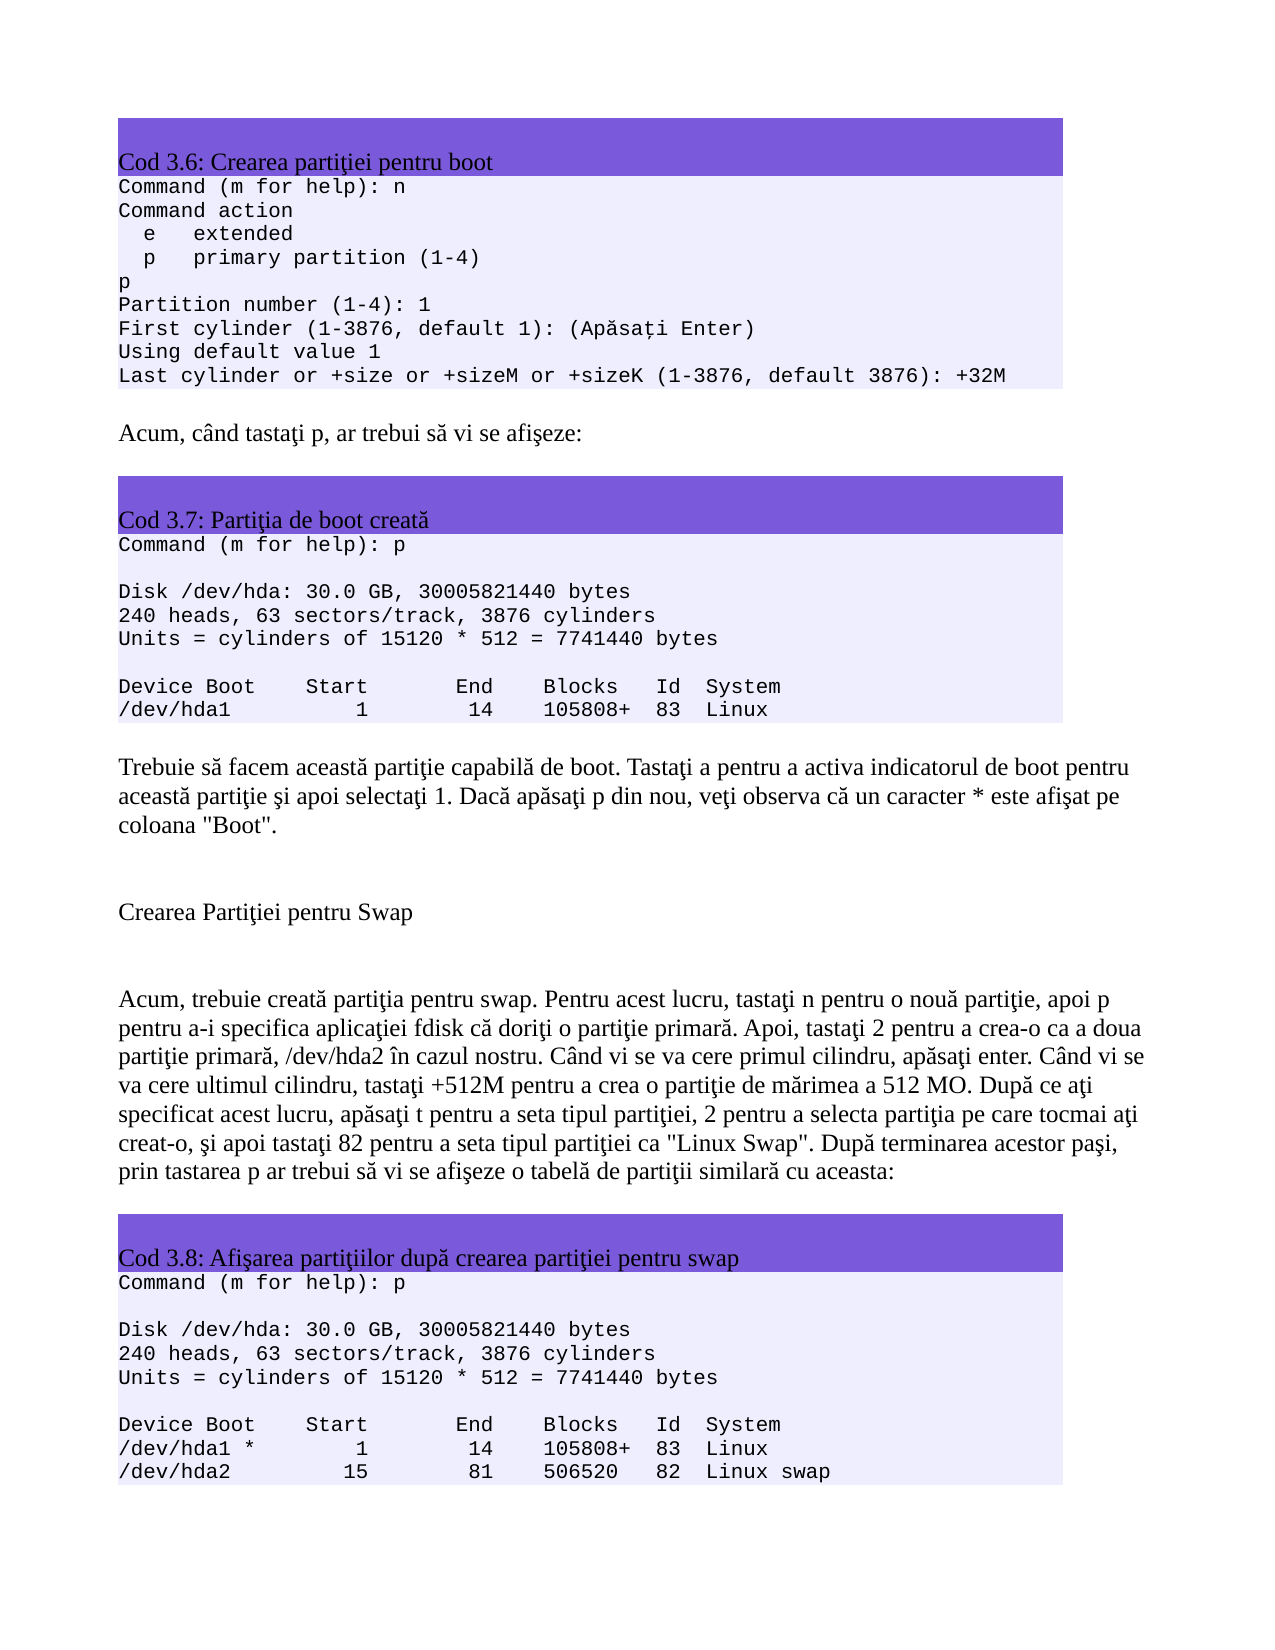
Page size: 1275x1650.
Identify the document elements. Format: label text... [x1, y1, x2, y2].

table_cell Command (m for help): n Command action e extended p primary partition (1-4) p Partition number (1-4): 1 First cylinder (1-3876, default 1): (Apăsaţi Enter) Using default value 1 Last cylinder or +size or +sizeM or +sizeK (1-3876, default 3876): +32M [118, 176, 1063, 389]
table_header Cod 3.7: Partiţia de boot creată [118, 476, 1063, 534]
table_header Cod 3.6: Crearea partiţiei pentru boot [118, 118, 1063, 176]
table_cell Command (m for help): p Disk /dev/hda: 30.0 GB, 30005821440 bytes 240 heads, 63 sectors/track, 3876 cylinders Units = cylinders of 15120 * 512 = 7741440 bytes Device Boot Start End Blocks Id System /dev/hda1 1 14 105808+ 83 Linux [118, 534, 1063, 723]
text Acum, trebuie creată partiţia pentru swap. Pentru acest lucru, tastaţi n pentru o nouă partiţie, apoi p pentru a-i specifica aplicaţiei fdisk că doriţi o partiţie primară. Apoi, tastaţi 2 pentru a crea-o ca a doua partiţie primară, /dev/hda2 în cazul nostru. Când vi se va cere primul cilindru, apăsaţi enter. Când vi se va cere ultimul cilindru, tastaţi +512M pentru a crea o partiţie de mărimea a 512 MO. După ce aţi specificat acest lucru, apăsaţi t pentru a seta tipul partiţiei, 2 pentru a selecta partiţia pe care tocmai aţi creat-o, şi apoi tastaţi 82 pentru a seta tipul partiţiei ca "Linux Swap". După terminarea acestor paşi, prin tastarea p ar trebui să vi se afişeze o tabelă de partiţii similară cu aceasta: [118, 984, 1157, 1185]
table_header Cod 3.8: Afişarea partiţiilor după crearea partiţiei pentru swap [118, 1214, 1063, 1272]
text Acum, când tastaţi p, ar trebui să vi se afişeze: [118, 418, 1157, 447]
table_cell Command (m for help): p Disk /dev/hda: 30.0 GB, 30005821440 bytes 240 heads, 63 sectors/track, 3876 cylinders Units = cylinders of 15120 * 512 = 7741440 bytes Device Boot Start End Blocks Id System /dev/hda1 * 1 14 105808+ 83 Linux /dev/hda2 15 81 506520 82 Linux swap [118, 1272, 1063, 1485]
text Crearea Partiţiei pentru Swap [118, 897, 1157, 926]
text Trebuie să facem această partiţie capabilă de boot. Tastaţi a pentru a activa indicatorul de boot pentru această partiţie şi apoi selectaţi 1. Dacă apăsaţi p din nou, veţi observa că un caracter * este afişat pe coloana "Boot". [118, 752, 1157, 838]
